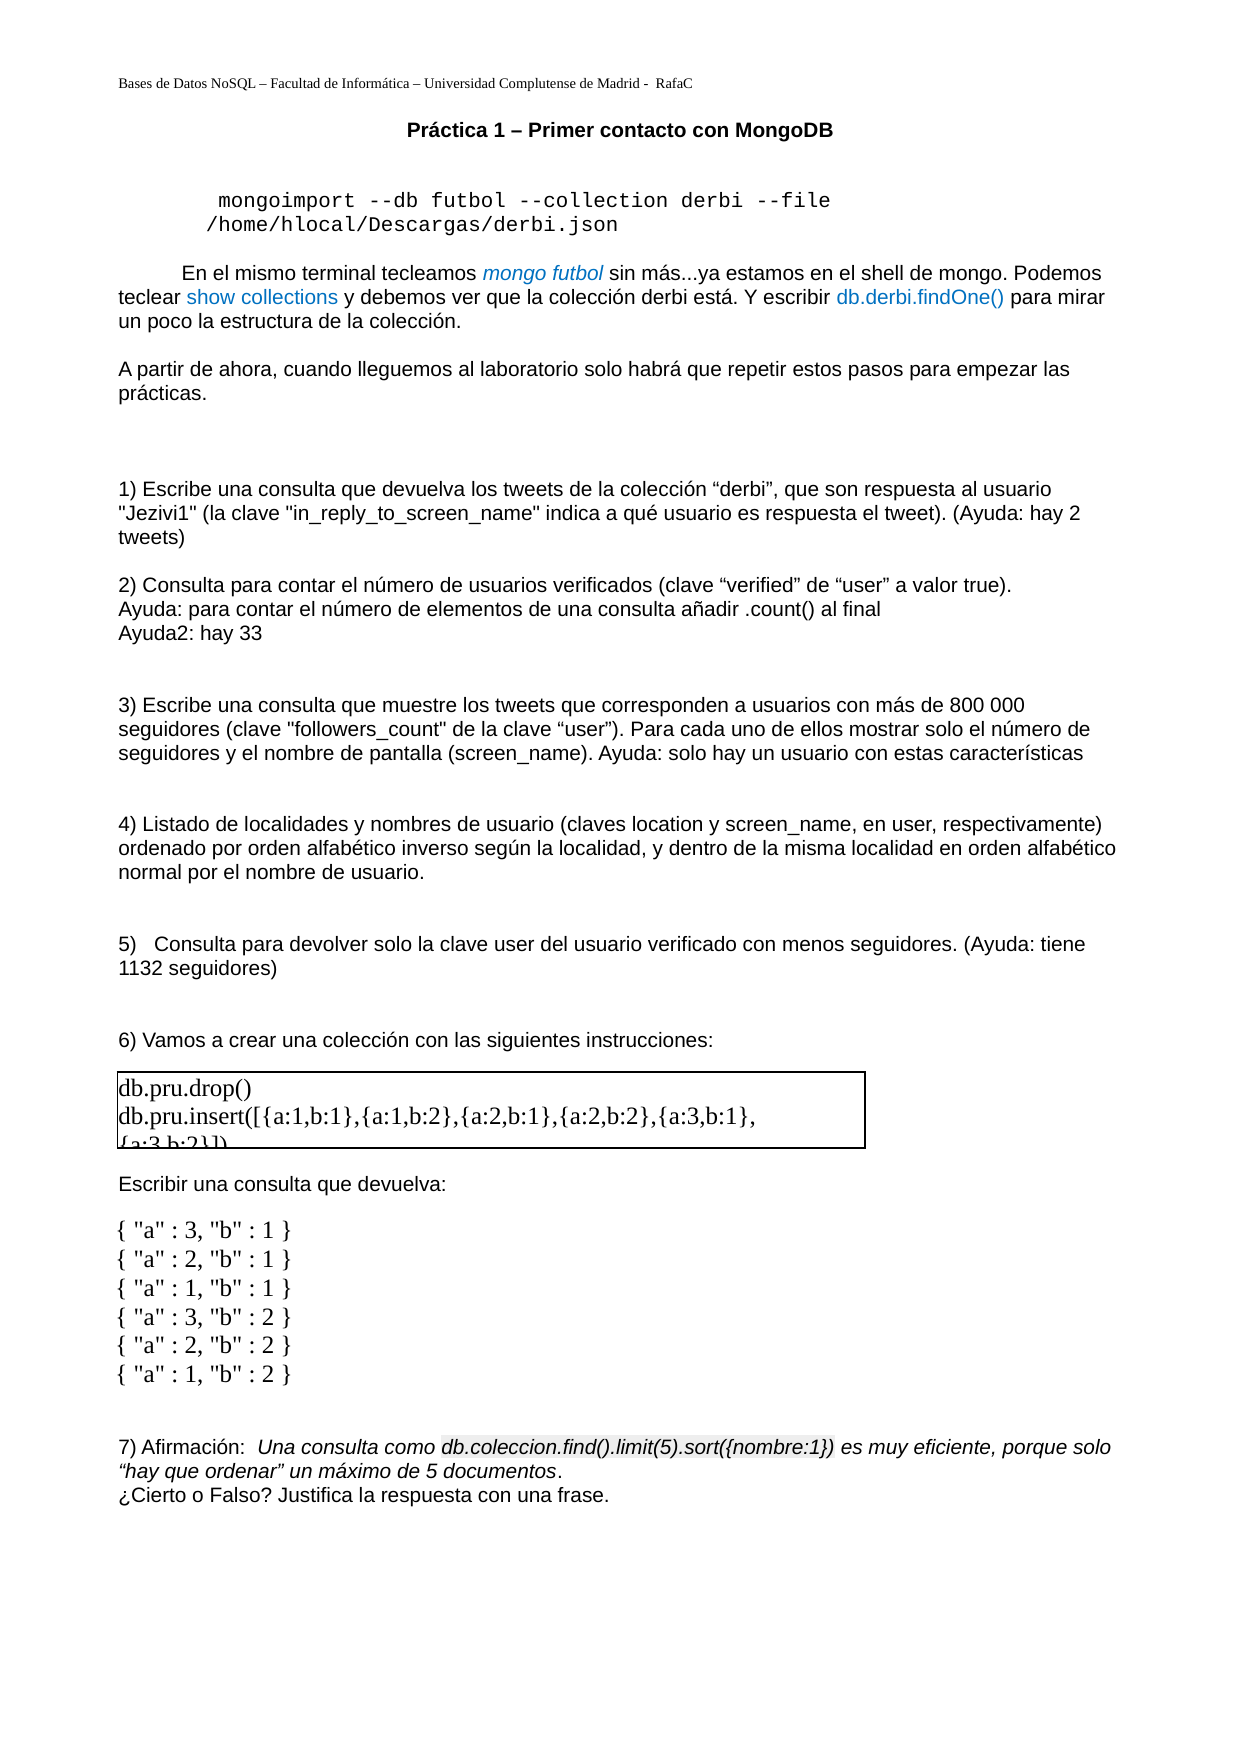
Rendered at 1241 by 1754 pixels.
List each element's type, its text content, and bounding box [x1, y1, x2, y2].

text Ayuda: para contar el número de elementos de una consulta añadir .count() al final [118, 597, 1122, 621]
text { "a" : 2, "b" : 1 } [115, 1244, 293, 1273]
text 5) Consulta para devolver solo la clave user del usuario verificado con menos seguidores. (Ayuda: tiene 1132 seguidores) [118, 932, 1122, 980]
text db.pru.insert([{a:1,b:1},{a:1,b:2},{a:2,b:1},{a:2,b:2},{a:3,b:1},{a:3,b:2}]) [118, 1101, 864, 1147]
text Ayuda2: hay 33 [118, 621, 1122, 644]
text ¿Cierto o Falso? Justifica la respuesta con una frase. [118, 1482, 1122, 1506]
text db.pru.drop() [118, 1073, 864, 1101]
text { "a" : 3, "b" : 2 } [115, 1302, 293, 1330]
text 2) Consulta para contar el número de usuarios verificados (clave “verified” de “user” a valor true). [118, 573, 1122, 597]
text { "a" : 3, "b" : 1 } [115, 1215, 293, 1244]
text A partir de ahora, cuando lleguemos al laboratorio solo habrá que repetir estos pasos para empezar las prácticas. [118, 357, 1122, 405]
text mongoimport --db futbol --collection derbi --file /home/hlocal/Descargas/derbi.json [206, 190, 1122, 237]
text { "a" : 1, "b" : 1 } [115, 1273, 293, 1302]
text En el mismo terminal tecleamos mongo futbol sin más...ya estamos en el shell de mongo. Podemos teclear show collections y debemos ver que la colección derbi está. Y escribir db.derbi.findOne() para mirar un poco la estructura de la colección. [118, 261, 1122, 333]
text { "a" : 1, "b" : 2 } [115, 1359, 293, 1388]
text 6) Vamos a crear una colección con las siguientes instrucciones: [118, 1028, 1122, 1052]
text { "a" : 2, "b" : 2 } [115, 1330, 293, 1359]
text Práctica 1 – Primer contacto con MongoDB [118, 118, 1122, 142]
text 1) Escribe una consulta que devuelva los tweets de la colección “derbi”, que son respuesta al usuario "Jezivi1" (la clave "in_reply_to_screen_name" indica a qué usuario es respuesta el tweet). (Ayuda: hay 2 tweets) [118, 477, 1122, 549]
text Escribir una consulta que devuelva: [118, 1171, 1122, 1195]
text 7) Afirmación: Una consulta como db.coleccion.find().limit(5).sort({nombre:1}) es muy eficiente, porque solo “hay que ordenar” un máximo de 5 documentos. [118, 1434, 1122, 1482]
text 4) Listado de localidades y nombres de usuario (claves location y screen_name, en user, respectivamente) ordenado por orden alfabético inverso según la localidad, y dentro de la misma localidad en orden alfabético normal por el nombre de usuario. [118, 812, 1122, 884]
text 3) Escribe una consulta que muestre los tweets que corresponden a usuarios con más de 800 000 seguidores (clave "followers_count" de la clave “user”). Para cada uno de ellos mostrar solo el número de seguidores y el nombre de pantalla (screen_name). Ayuda: solo hay un usuario con estas características [118, 692, 1122, 764]
